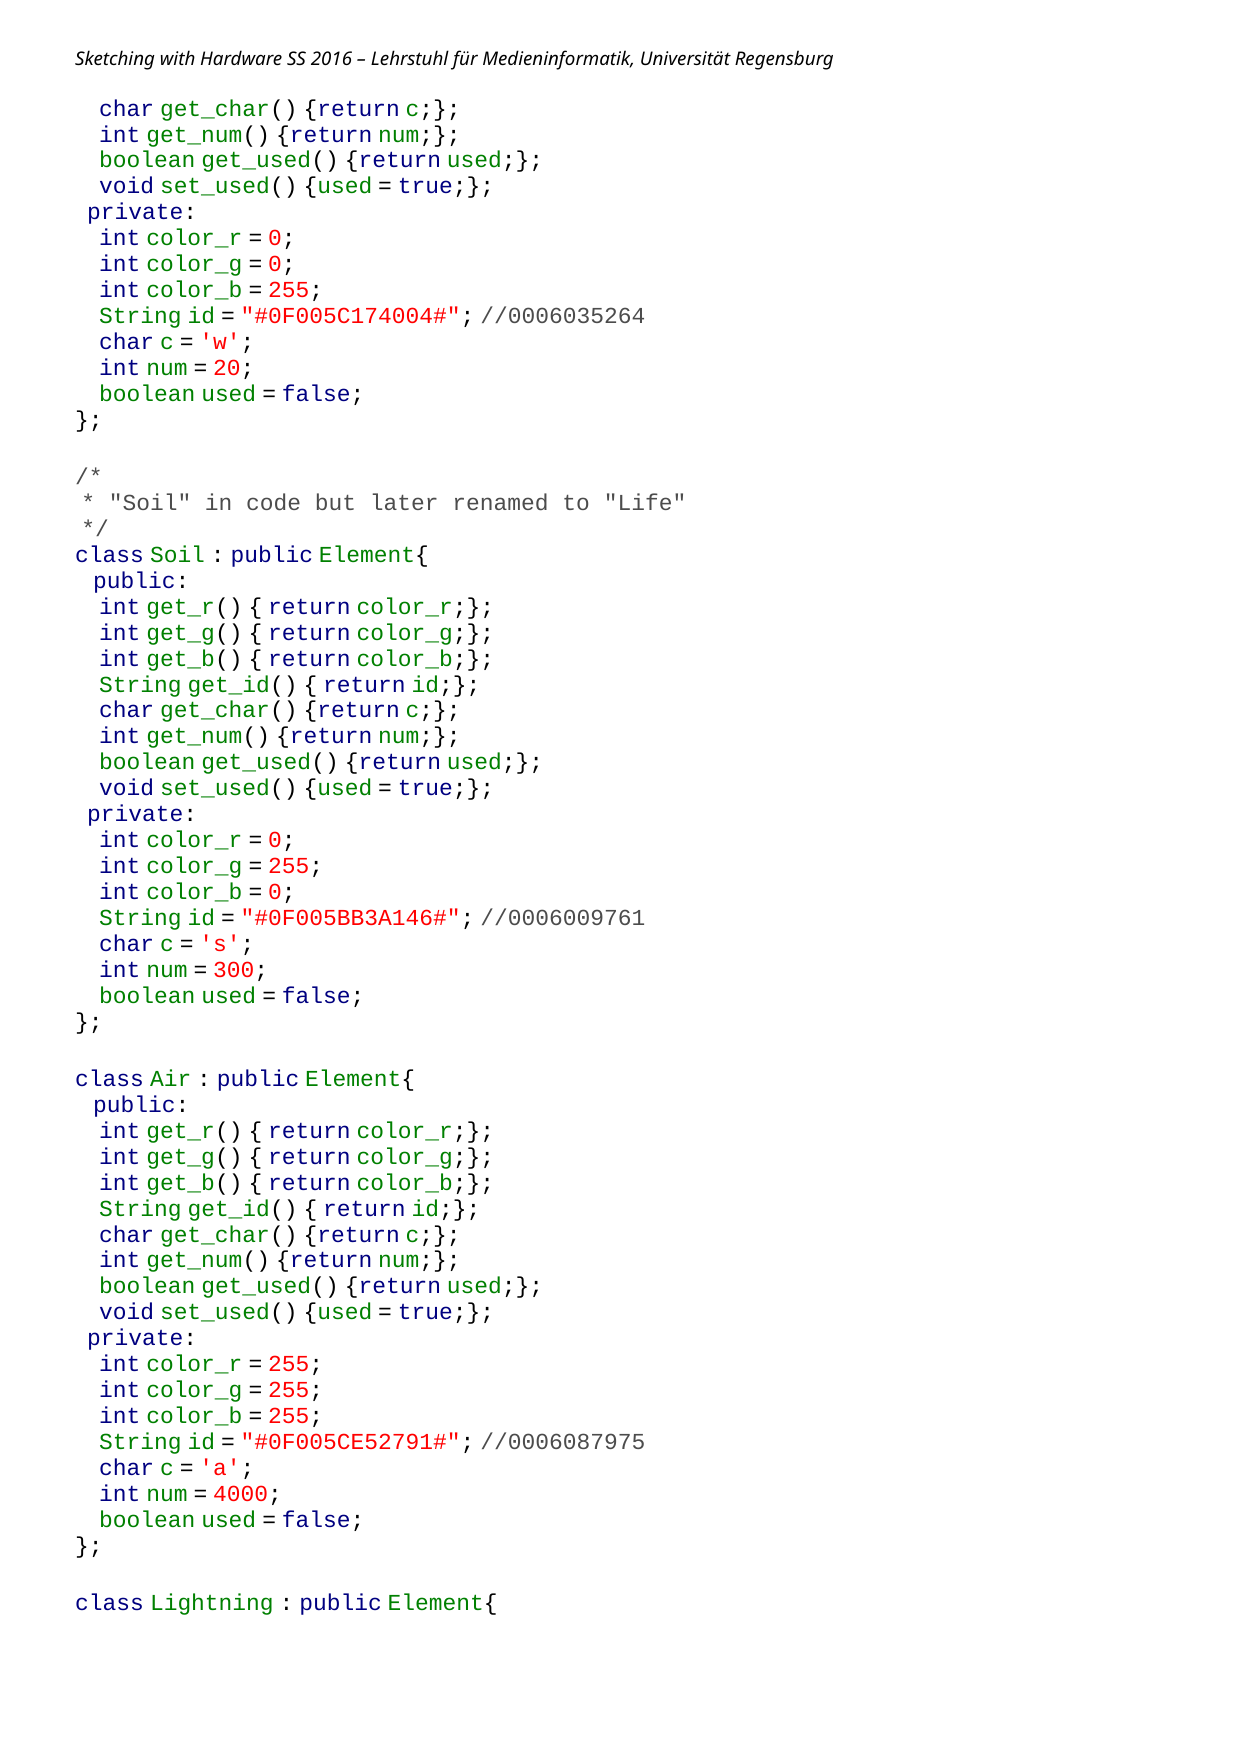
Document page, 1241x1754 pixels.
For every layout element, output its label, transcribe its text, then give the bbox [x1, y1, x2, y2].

text boolean used = false; [75, 1508, 1165, 1534]
text char c = 's'; [75, 932, 1165, 958]
text private: [75, 201, 1165, 227]
text String get_id() { return id;}; [75, 673, 1165, 699]
text int get_num() {return num;}; [75, 123, 1165, 149]
text }; [75, 408, 1165, 434]
text boolean used = false; [75, 984, 1165, 1010]
text int num = 300; [75, 958, 1165, 984]
text char c = 'w'; [75, 330, 1165, 356]
text void set_used() {used = true;}; [75, 175, 1165, 201]
text char get_char() {return c;}; [75, 699, 1165, 725]
text int color_r = 0; [75, 828, 1165, 854]
text * "Soil" in code but later renamed to "Life" [75, 491, 1165, 517]
text int get_r() { return color_r;}; [75, 1119, 1165, 1145]
text int color_r = 255; [75, 1353, 1165, 1378]
text private: [75, 803, 1165, 828]
text int get_g() { return color_g;}; [75, 621, 1165, 647]
text char get_char() {return c;}; [75, 1223, 1165, 1249]
text class Soil : public Element{ [75, 543, 1165, 569]
text public: [75, 1093, 1165, 1119]
text String id = "#0F005C174004#"; //0006035264 [75, 304, 1165, 330]
text private: [75, 1327, 1165, 1353]
text void set_used() {used = true;}; [75, 777, 1165, 803]
text int get_num() {return num;}; [75, 725, 1165, 751]
text }; [75, 1534, 1165, 1560]
text boolean get_used() {return used;}; [75, 1275, 1165, 1301]
text int num = 20; [75, 356, 1165, 382]
text boolean used = false; [75, 382, 1165, 408]
text void set_used() {used = true;}; [75, 1301, 1165, 1327]
text char get_char() {return c;}; [75, 97, 1165, 123]
text */ [75, 517, 1165, 543]
text int color_r = 0; [75, 227, 1165, 253]
text int color_g = 255; [75, 1378, 1165, 1404]
text boolean get_used() {return used;}; [75, 149, 1165, 175]
text int color_b = 0; [75, 880, 1165, 906]
text int get_g() { return color_g;}; [75, 1145, 1165, 1171]
text class Air : public Element{ [75, 1067, 1165, 1093]
text int get_b() { return color_b;}; [75, 647, 1165, 673]
text int color_g = 0; [75, 253, 1165, 278]
text int color_b = 255; [75, 1404, 1165, 1430]
text String get_id() { return id;}; [75, 1197, 1165, 1223]
text String id = "#0F005BB3A146#"; //0006009761 [75, 906, 1165, 932]
text int num = 4000; [75, 1482, 1165, 1508]
text char c = 'a'; [75, 1456, 1165, 1482]
text int color_b = 255; [75, 278, 1165, 304]
text int get_r() { return color_r;}; [75, 595, 1165, 621]
text int color_g = 255; [75, 854, 1165, 880]
text int get_b() { return color_b;}; [75, 1171, 1165, 1197]
text String id = "#0F005CE52791#"; //0006087975 [75, 1430, 1165, 1456]
text boolean get_used() {return used;}; [75, 751, 1165, 777]
text }; [75, 1010, 1165, 1036]
text /* [75, 465, 1165, 491]
text public: [75, 569, 1165, 595]
text int get_num() {return num;}; [75, 1249, 1165, 1275]
text class Lightning : public Element{ [75, 1591, 1165, 1617]
